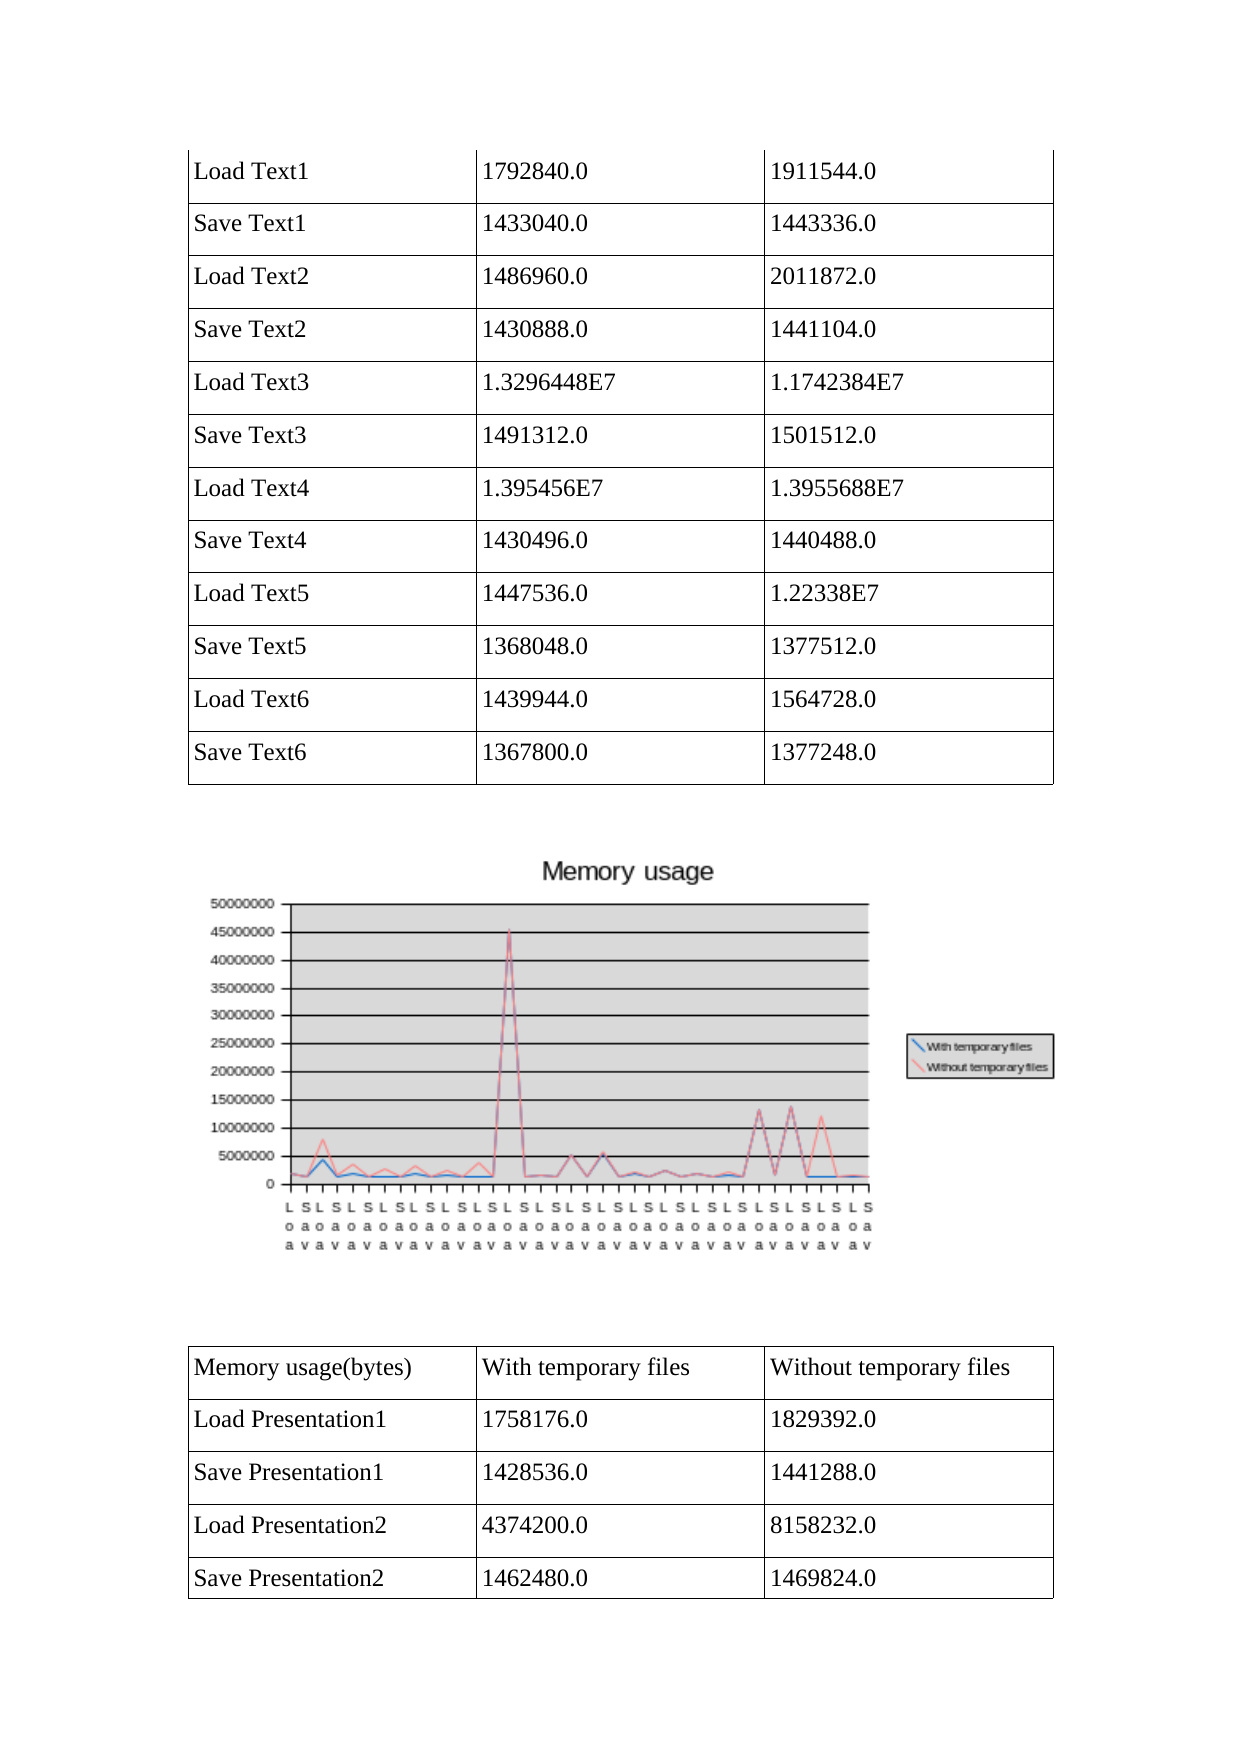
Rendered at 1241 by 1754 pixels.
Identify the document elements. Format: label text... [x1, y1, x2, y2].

table_cell Load Text6 [189, 679, 476, 731]
table_cell 1.1742384E7 [765, 362, 1053, 414]
table_cell Save Text5 [189, 626, 476, 678]
table_cell 1443336.0 [765, 204, 1053, 255]
table_cell Load Text4 [189, 468, 476, 520]
table_cell 1469824.0 [765, 1558, 1053, 1598]
table_cell 4374200.0 [477, 1505, 764, 1557]
table_cell 1792840.0 [477, 150, 764, 203]
table_cell 1447536.0 [477, 573, 764, 625]
table_cell 1.3296448E7 [477, 362, 764, 414]
table_cell Save Text6 [189, 732, 476, 784]
table_cell 1501512.0 [765, 415, 1053, 467]
table_cell Save Presentation2 [189, 1558, 476, 1598]
table_cell 1441104.0 [765, 309, 1053, 361]
table_cell 1441288.0 [765, 1452, 1053, 1504]
table_cell 1368048.0 [477, 626, 764, 678]
table_cell 1911544.0 [765, 150, 1053, 203]
table_cell 1433040.0 [477, 204, 764, 255]
table_cell Save Text2 [189, 309, 476, 361]
table_cell 1377512.0 [765, 626, 1053, 678]
table_cell 1428536.0 [477, 1452, 764, 1504]
table_cell 1486960.0 [477, 256, 764, 308]
table_cell 1367800.0 [477, 732, 764, 784]
table_cell 1.22338E7 [765, 573, 1053, 625]
table_cell 1440488.0 [765, 521, 1053, 572]
table_cell 2011872.0 [765, 256, 1053, 308]
table_cell 1564728.0 [765, 679, 1053, 731]
table_cell Save Text4 [189, 521, 476, 572]
table_cell 1462480.0 [477, 1558, 764, 1598]
table_cell Save Text3 [189, 415, 476, 467]
table_cell 1829392.0 [765, 1400, 1053, 1451]
table_header Memory usage(bytes) [189, 1347, 476, 1399]
table_cell 1377248.0 [765, 732, 1053, 784]
table_cell Load Text2 [189, 256, 476, 308]
table_header With temporary files [477, 1347, 764, 1399]
table_cell Load Text1 [189, 150, 476, 203]
table_cell Load Text3 [189, 362, 476, 414]
table_cell Load Presentation1 [189, 1400, 476, 1451]
table_header Without temporary files [765, 1347, 1053, 1399]
table_cell 1491312.0 [477, 415, 764, 467]
table_cell Save Text1 [189, 204, 476, 255]
table_cell Load Presentation2 [189, 1505, 476, 1557]
table_cell 1439944.0 [477, 679, 764, 731]
table_cell 1.3955688E7 [765, 468, 1053, 520]
table_cell Load Text5 [189, 573, 476, 625]
table_cell 1758176.0 [477, 1400, 764, 1451]
table_cell 8158232.0 [765, 1505, 1053, 1557]
table_cell Save Presentation1 [189, 1452, 476, 1504]
table_cell 1.395456E7 [477, 468, 764, 520]
table_cell 1430888.0 [477, 309, 764, 361]
table_cell 1430496.0 [477, 521, 764, 572]
